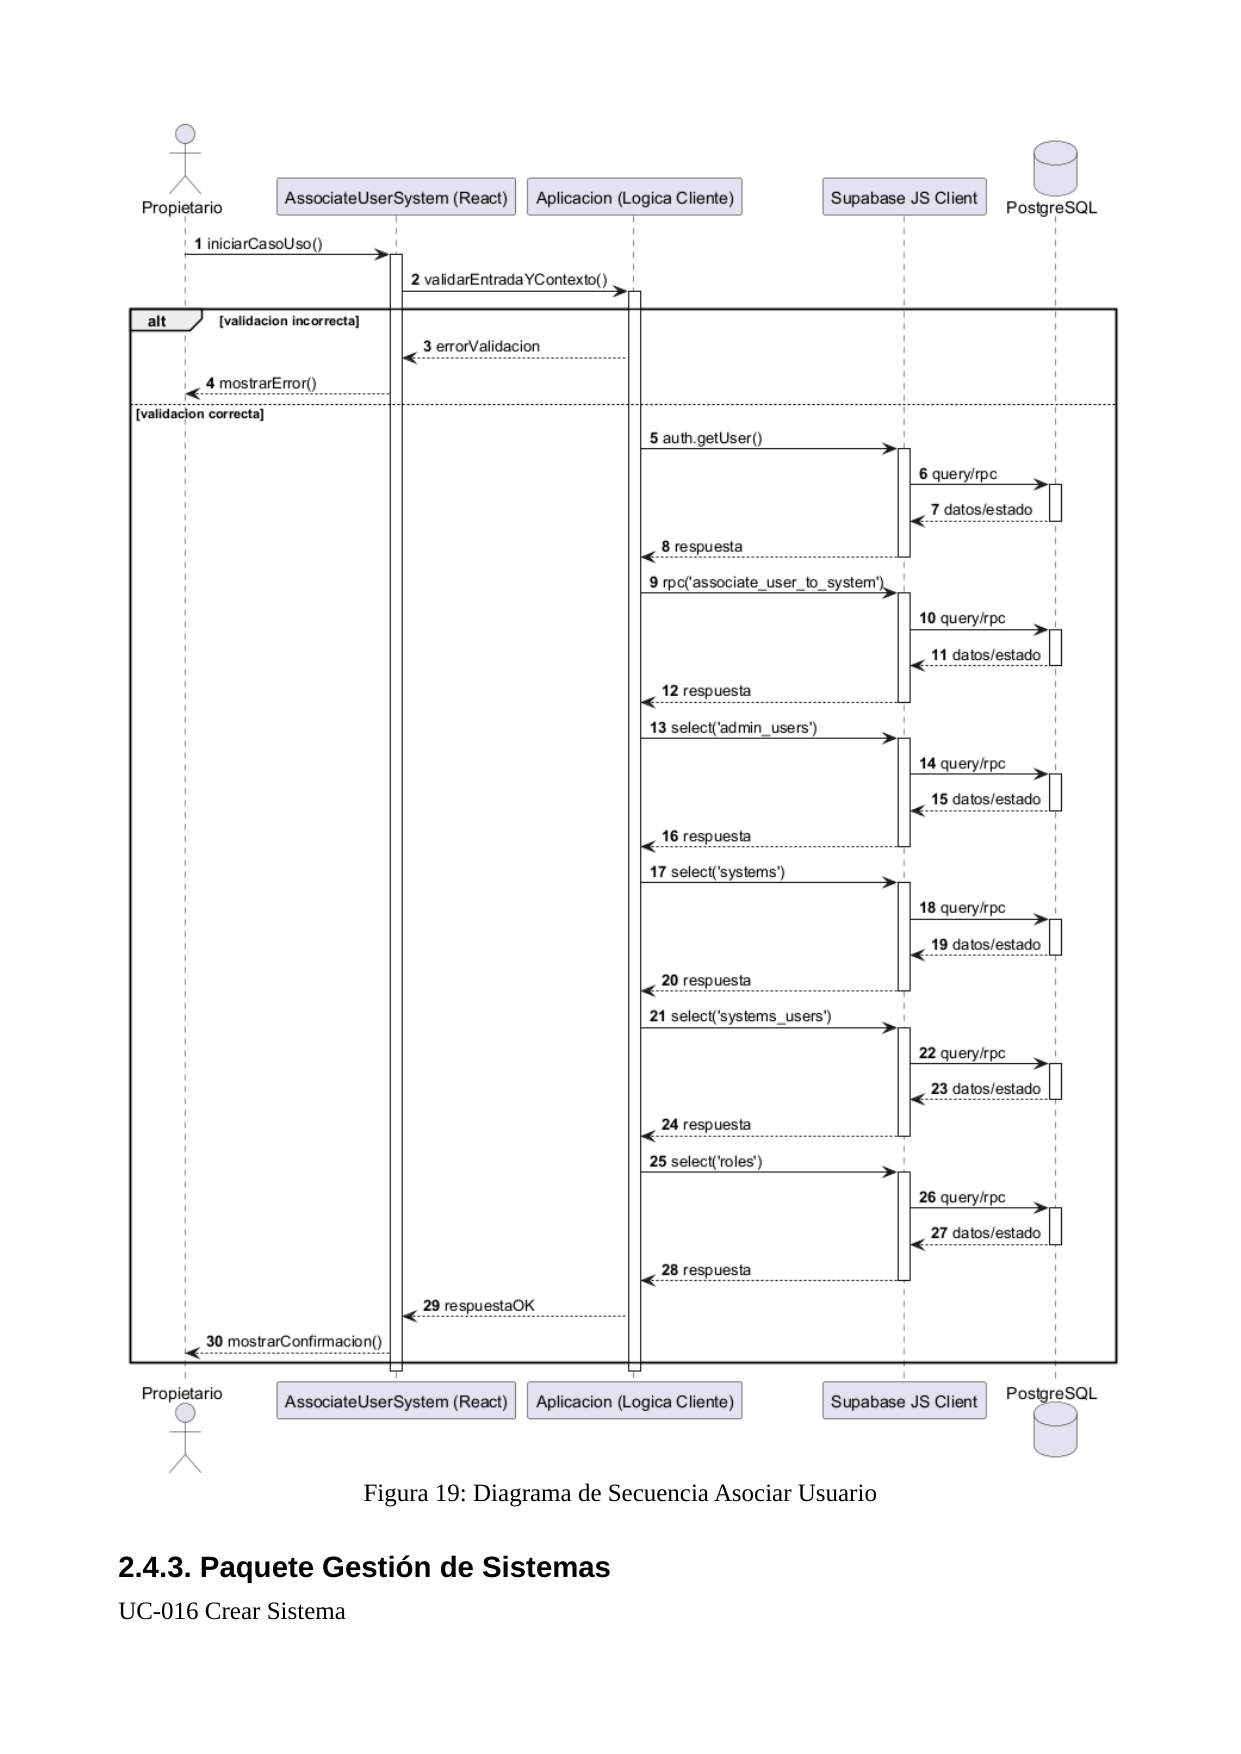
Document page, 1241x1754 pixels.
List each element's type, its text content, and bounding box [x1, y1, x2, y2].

text UC-016 Crear Sistema [118, 1596, 1122, 1625]
text Figura 19: Diagrama de Secuencia Asociar Usuario [118, 1479, 1122, 1507]
picture [118, 118, 1123, 1479]
subtitle 2.4.3. Paquete Gestión de Sistemas [118, 1550, 1122, 1584]
